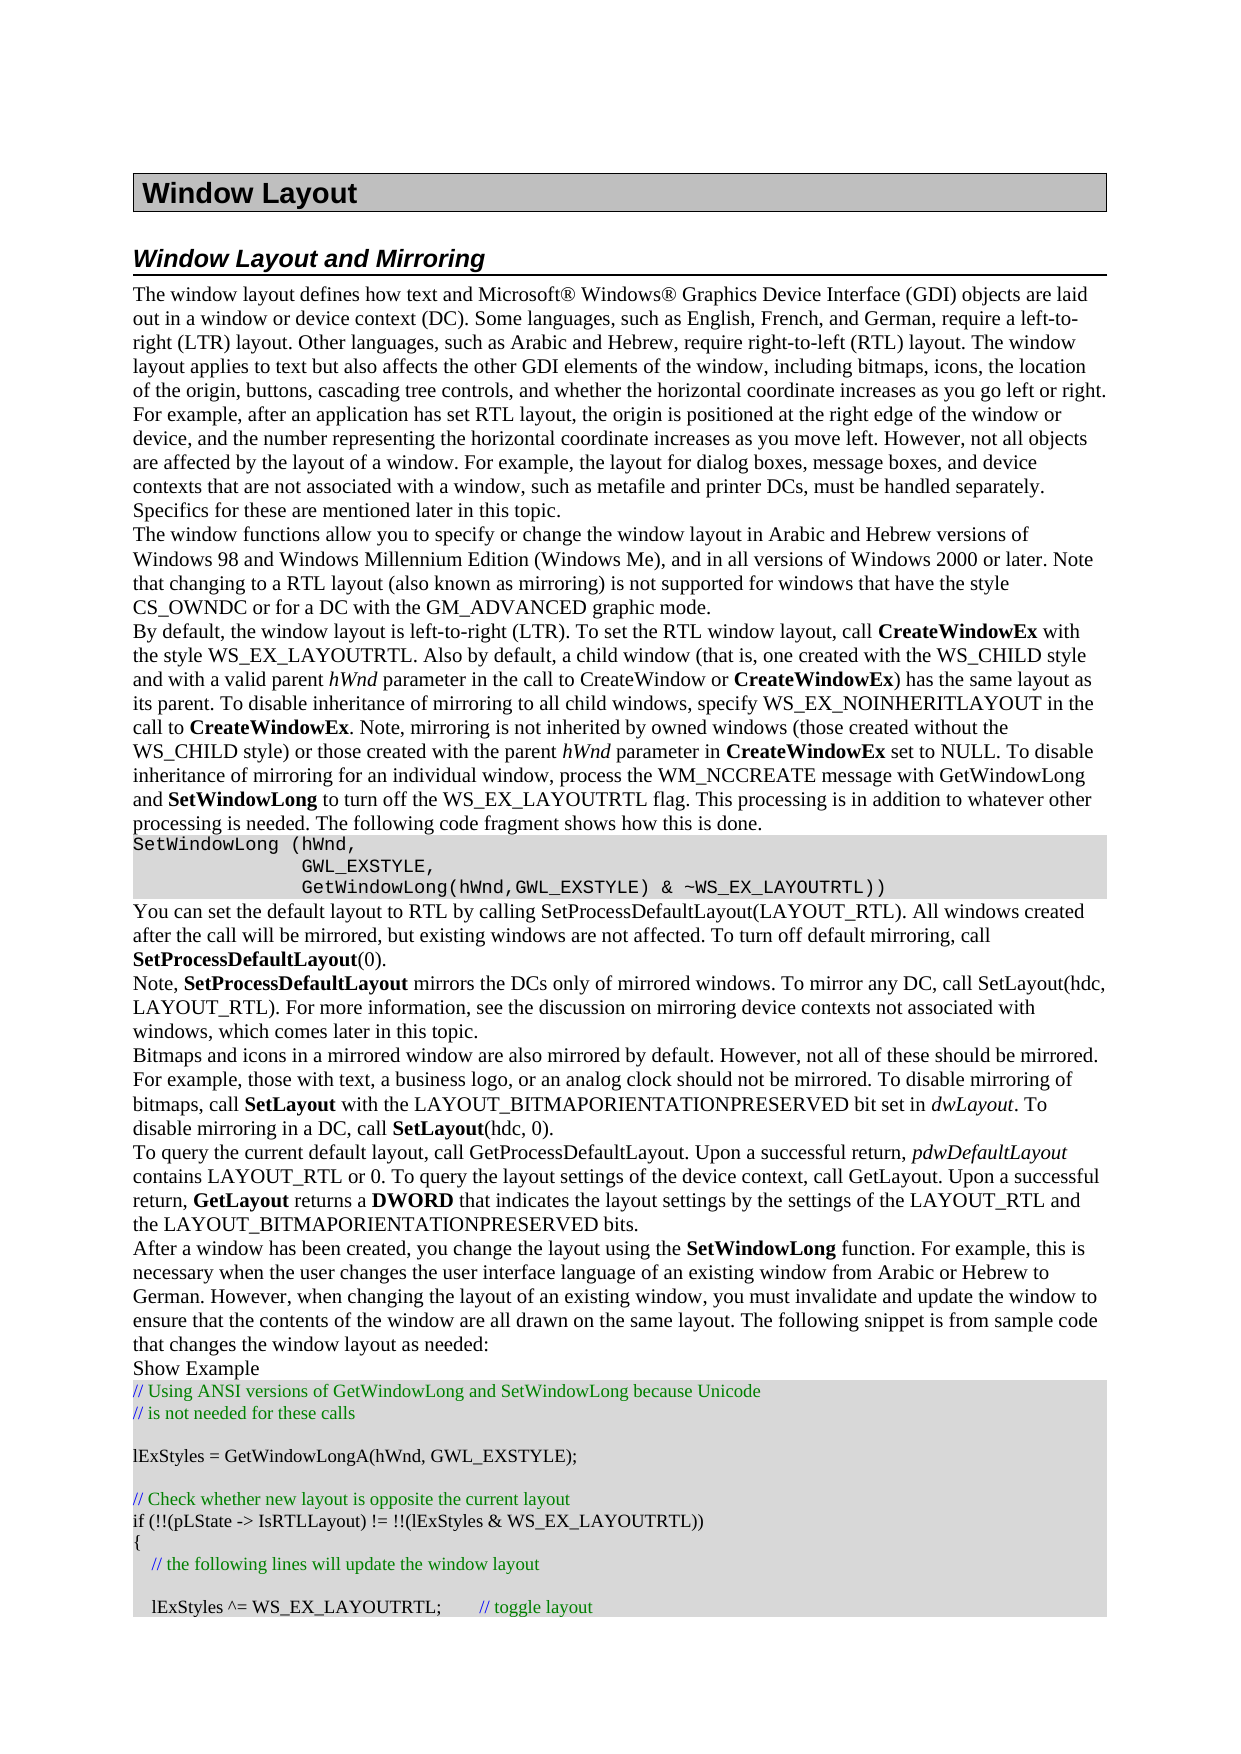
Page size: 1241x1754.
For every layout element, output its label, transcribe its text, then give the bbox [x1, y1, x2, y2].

text Note, SetProcessDefaultLayout mirrors the DCs only of mirrored windows. To mirror any DC, call SetLayout(hdc, LAYOUT_RTL). For more information, see the discussion on mirroring device contexts not associated with windows, which comes later in this topic. [133, 971, 1107, 1043]
subtitle Window Layout [134, 174, 1106, 211]
text // Check whether new layout is opposite the current layout [133, 1488, 1107, 1509]
text Bitmaps and icons in a mirrored window are also mirrored by default. However, not all of these should be mirrored. For example, those with text, a business logo, or an analog clock should not be mirrored. To disable mirroring of bitmaps, call SetLayout with the LAYOUT_BITMAPORIENTATIONPRESERVED bit set in dwLayout. To disable mirroring in a DC, call SetLayout(hdc, 0). [133, 1043, 1107, 1139]
text By default, the window layout is left-to-right (LTR). To set the RTL window layout, call CreateWindowEx with the style WS_EX_LAYOUTRTL. Also by default, a child window (that is, one created with the WS_CHILD style and with a valid parent hWnd parameter in the call to CreateWindow or CreateWindowEx) has the same layout as its parent. To disable inheritance of mirroring to all child windows, specify WS_EX_NOINHERITLAYOUT in the call to CreateWindowEx. Note, mirroring is not inherited by owned windows (those created without the WS_CHILD style) or those created with the parent hWnd parameter in CreateWindowEx set to NULL. To disable inheritance of mirroring for an individual window, process the WM_NCCREATE message with GetWindowLong and SetWindowLong to turn off the WS_EX_LAYOUTRTL flag. This processing is in addition to whatever other processing is needed. The following code fragment shows how this is done. [133, 619, 1107, 835]
text GWL_EXSTYLE, [133, 856, 1107, 878]
text { [133, 1531, 1107, 1553]
text Show Example [133, 1356, 1107, 1380]
text The window functions allow you to specify or change the window layout in Arabic and Hebrew versions of Windows 98 and Windows Millennium Edition (Windows Me), and in all versions of Windows 2000 or later. Note that changing to a RTL layout (also known as mirroring) is not supported for windows that have the style CS_OWNDC or for a DC with the GM_ADVANCED graphic mode. [133, 522, 1107, 619]
text if (!!(pLState -> IsRTLLayout) != !!(lExStyles & WS_EX_LAYOUTRTL)) [133, 1509, 1107, 1531]
text // Using ANSI versions of GetWindowLong and SetWindowLong because Unicode [133, 1380, 1107, 1402]
text lExStyles ^= WS_EX_LAYOUTRTL; // toggle layout [133, 1596, 1107, 1617]
text // is not needed for these calls [133, 1402, 1107, 1423]
text The window layout defines how text and Microsoft® Windows® Graphics Device Interface (GDI) objects are laid out in a window or device context (DC). Some languages, such as English, French, and German, require a left-to-right (LTR) layout. Other languages, such as Arabic and Hebrew, require right-to-left (RTL) layout. The window layout applies to text but also affects the other GDI elements of the window, including bitmaps, icons, the location of the origin, buttons, cascading tree controls, and whether the horizontal coordinate increases as you go left or right. For example, after an application has set RTL layout, the origin is positioned at the right edge of the window or device, and the number representing the horizontal coordinate increases as you move left. However, not all objects are affected by the layout of a window. For example, the layout for dialog boxes, message boxes, and device contexts that are not associated with a window, such as metafile and printer DCs, must be handled separately. Specifics for these are mentioned later in this topic. [133, 282, 1107, 522]
text You can set the default layout to RTL by calling SetProcessDefaultLayout(LAYOUT_RTL). All windows created after the call will be mirrored, but existing windows are not affected. To turn off default mirroring, call SetProcessDefaultLayout(0). [133, 899, 1107, 971]
subtitle Window Layout and Mirroring [133, 244, 1107, 274]
text To query the current default layout, call GetProcessDefaultLayout. Upon a successful return, pdwDefaultLayout contains LAYOUT_RTL or 0. To query the layout settings of the device context, call GetLayout. Upon a successful return, GetLayout returns a DWORD that indicates the layout settings by the settings of the LAYOUT_RTL and the LAYOUT_BITMAPORIENTATIONPRESERVED bits. [133, 1139, 1107, 1236]
text // the following lines will update the window layout [133, 1553, 1107, 1574]
text SetWindowLong (hWnd, [133, 835, 1107, 856]
text After a window has been created, you change the layout using the SetWindowLong function. For example, this is necessary when the user changes the user interface language of an existing window from Arabic or Hebrew to German. However, when changing the layout of an existing window, you must invalidate and update the window to ensure that the contents of the window are all drawn on the same layout. The following snippet is from sample code that changes the window layout as needed: [133, 1236, 1107, 1356]
text GetWindowLong(hWnd,GWL_EXSTYLE) & ~WS_EX_LAYOUTRTL)) [133, 878, 1107, 899]
text lExStyles = GetWindowLongA(hWnd, GWL_EXSTYLE); [133, 1445, 1107, 1466]
